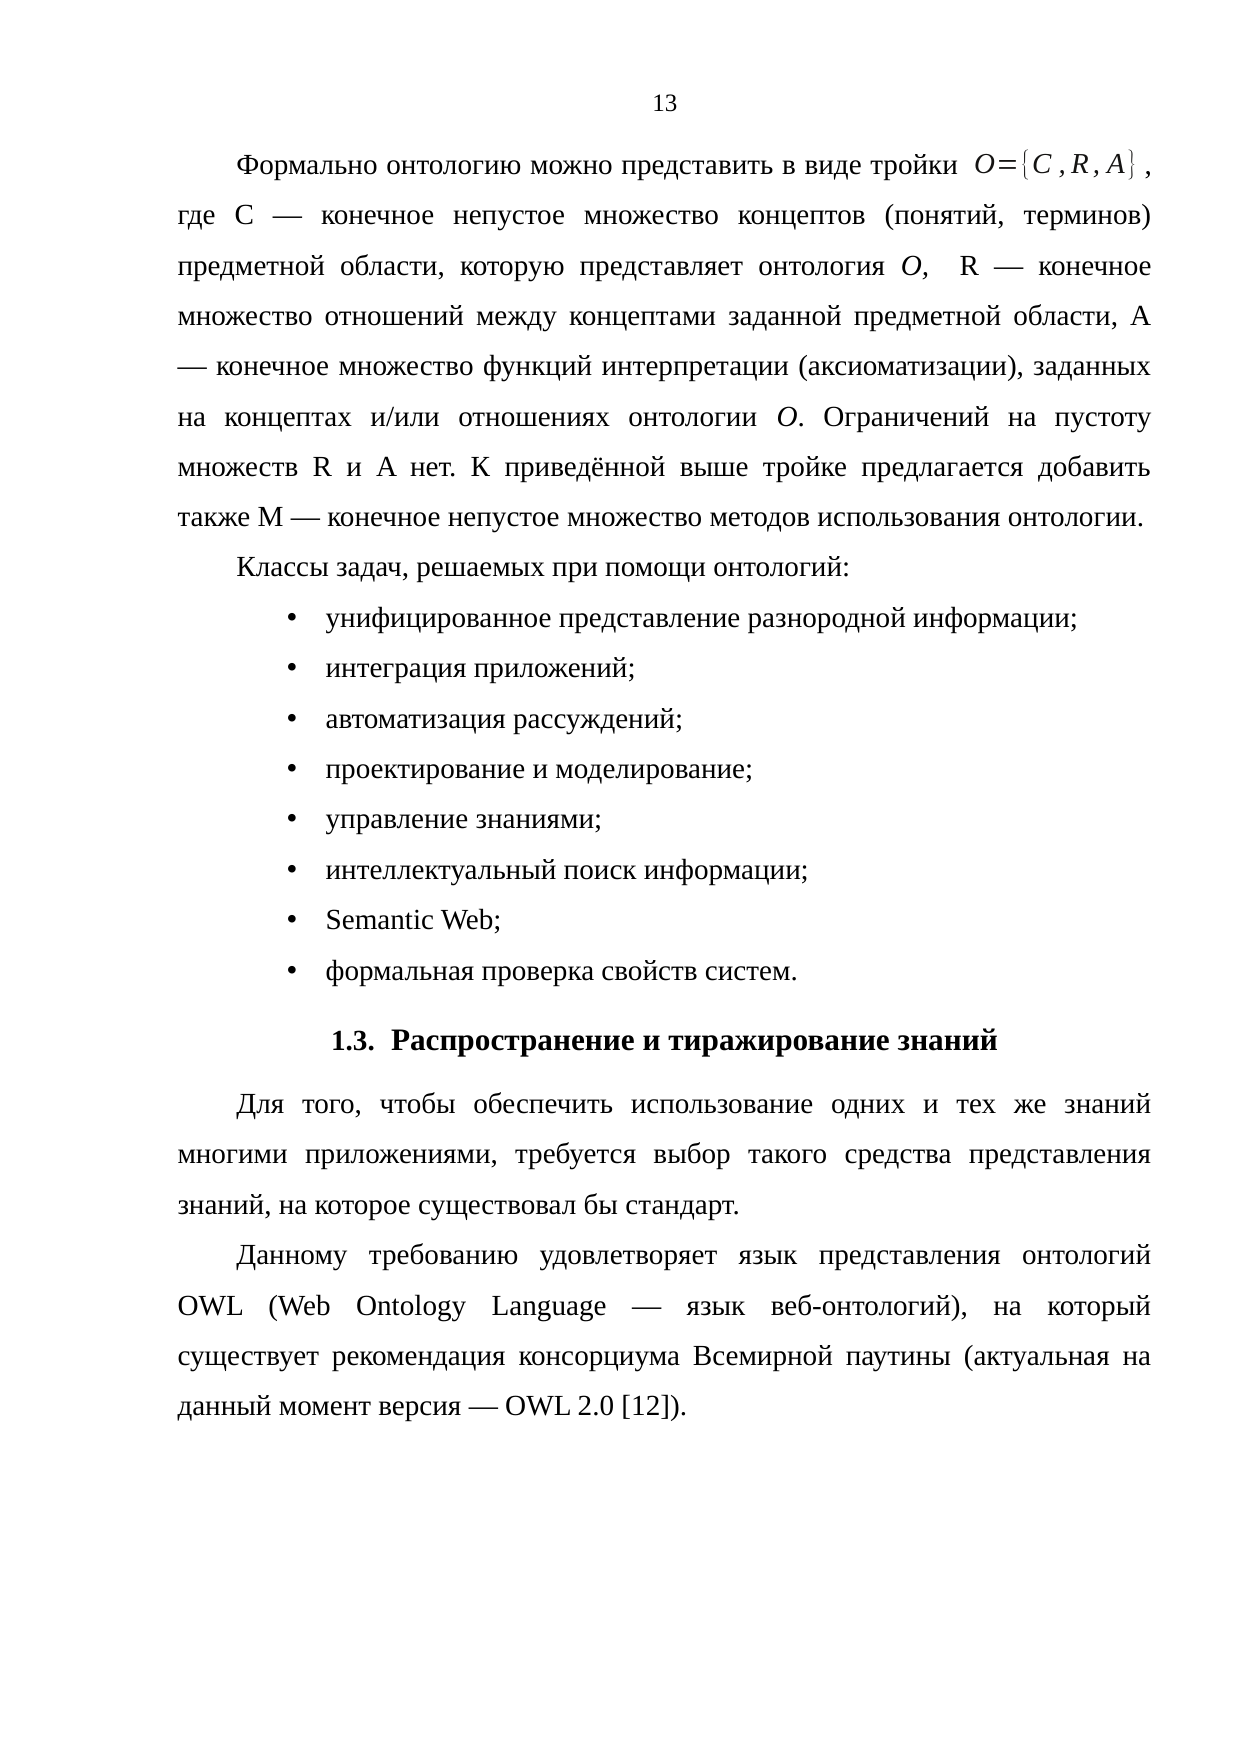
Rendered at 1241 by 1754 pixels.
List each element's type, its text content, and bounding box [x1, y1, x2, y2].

list унифицированное представление разнородной информации; [287, 600, 1152, 633]
list интеграция приложений; [287, 650, 1152, 684]
text Для того, чтобы обеспечить использование одних и тех же знаний многими приложениями, требуется выбор такого средства представления знаний, на которое существовал бы стандарт. [177, 1086, 1152, 1221]
text Данному требованию удовлетворяет язык представления онтологий OWL (Web Ontology Language — язык веб-онтологий), на который существует рекомендация консорциума Всемирной паутины (актуальная на данный момент версия — OWL 2.0 [12]). [177, 1237, 1152, 1422]
text Формально онтологию можно представить в виде тройки , где C — конечное непустое множество концептов (понятий, терминов) предметной области, которую представляет онтология O, R — конечное множество отношений между концептами заданной предметной области, A — конечное множество функций интерпретации (аксиоматизации), заданных на концептах и/или отношениях онтологии O. Ограничений на пустоту множеств R и A нет. К приведённой выше тройке предлагается добавить также M — конечное непустое множество методов использования онтологии. [177, 147, 1152, 533]
subtitle Распространение и тиражирование знаний [177, 1021, 1152, 1057]
list управление знаниями; [287, 802, 1152, 835]
list интеллектуальный поиск информации; [287, 852, 1152, 886]
list проектирование и моделирование; [287, 751, 1152, 785]
list Semantic Web; [287, 902, 1152, 936]
text Классы задач, решаемых при помощи онтологий: [177, 549, 1152, 583]
list формальная проверка свойств систем. [287, 953, 1152, 986]
list автоматизация рассуждений; [287, 701, 1152, 734]
